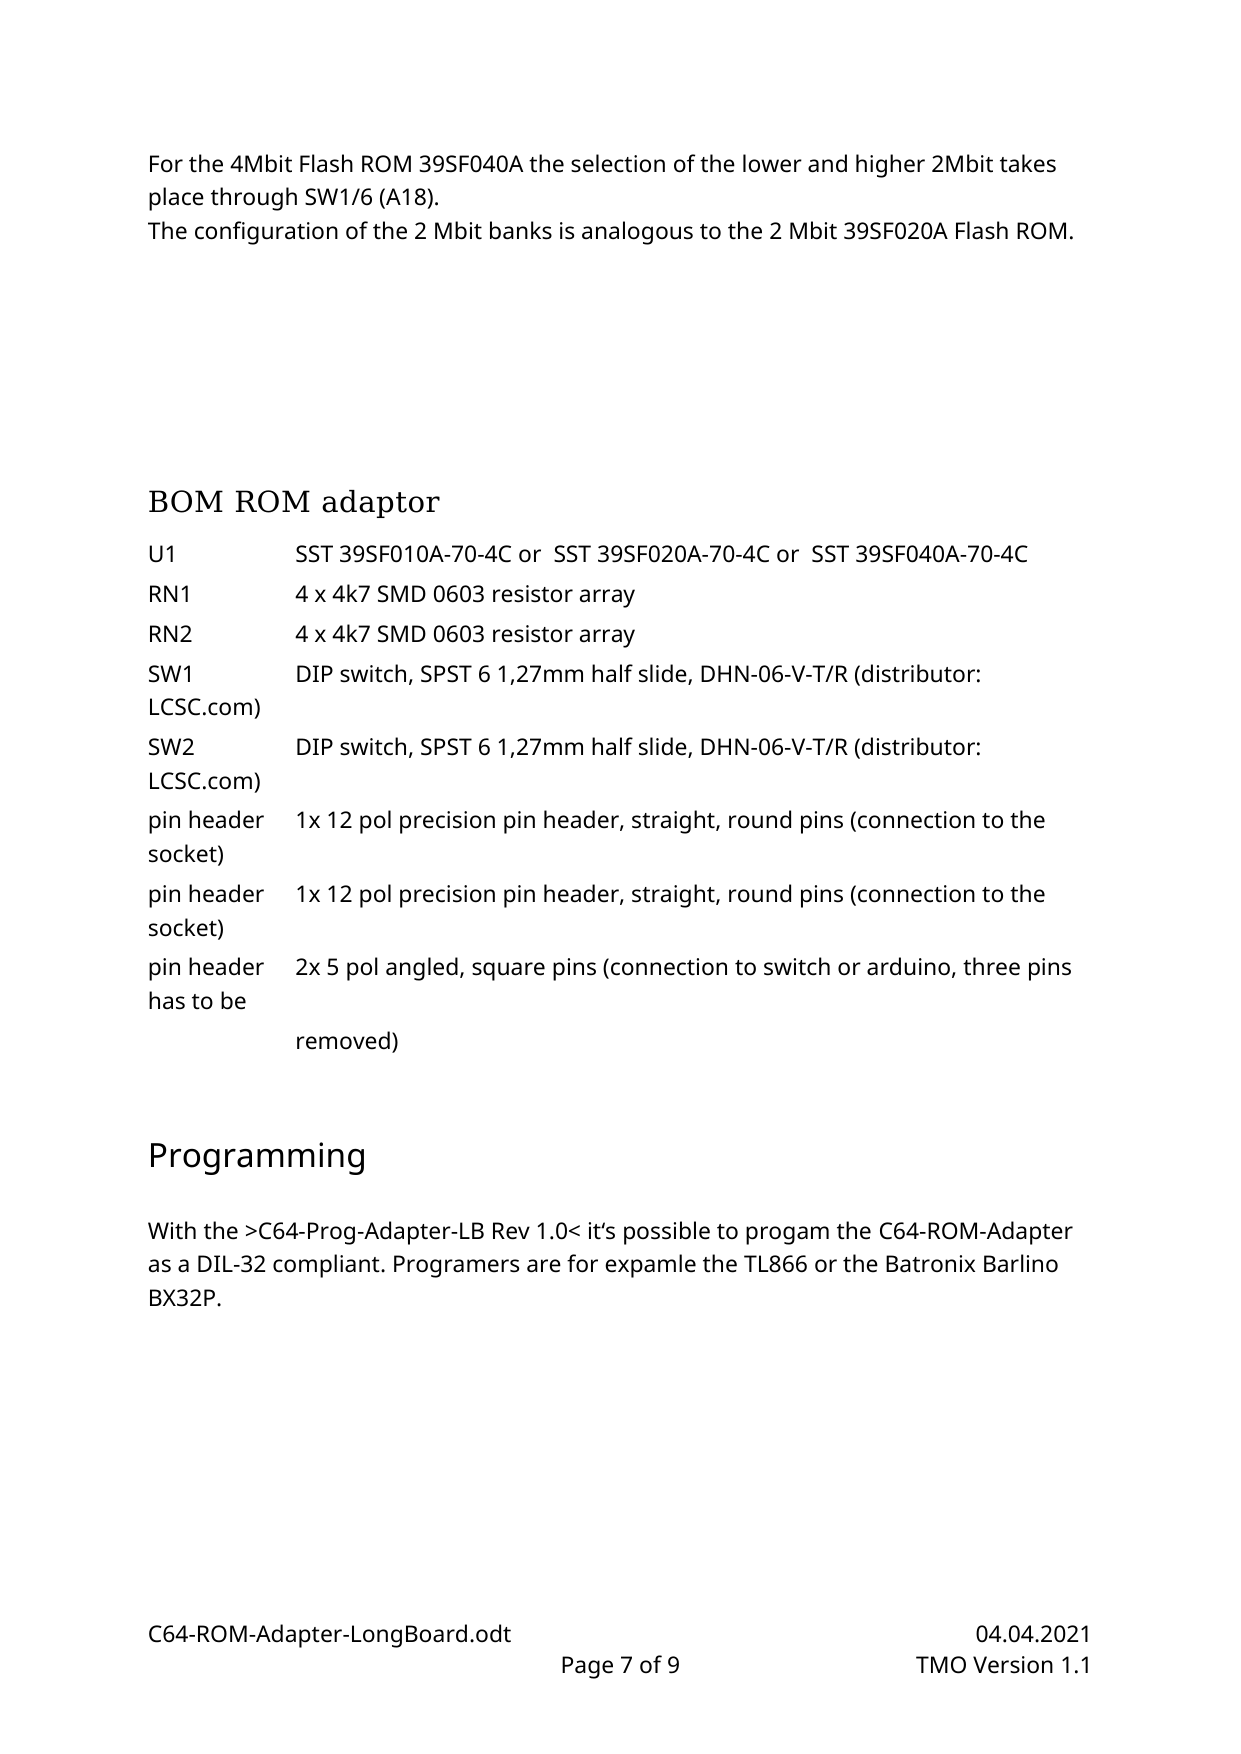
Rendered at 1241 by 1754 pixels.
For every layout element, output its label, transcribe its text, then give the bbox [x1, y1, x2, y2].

text removed) [148, 1025, 1093, 1056]
text SW1 DIP switch, SPST 6 1,27mm half slide, DHN-06-V-T/R (distributor: LCSC.com) [148, 657, 1093, 722]
text pin header 1x 12 pol precision pin header, straight, round pins (connection to the socket) [148, 878, 1093, 943]
text BOM ROM adaptor [148, 485, 1093, 519]
text RN2 4 x 4k7 SMD 0603 resistor array [148, 618, 1093, 649]
text For the 4Mbit Flash ROM 39SF040A the selection of the lower and higher 2Mbit takes place through SW1/6 (A18). [148, 148, 1093, 213]
text U1 SST 39SF010A-70-4C or SST 39SF020A-70-4C or SST 39SF040A-70-4C [148, 538, 1093, 570]
subtitle Programming [148, 1132, 1093, 1177]
text SW2 DIP switch, SPST 6 1,27mm half slide, DHN-06-V-T/R (distributor: LCSC.com) [148, 731, 1093, 796]
text The configuration of the 2 Mbit banks is analogous to the 2 Mbit 39SF020A Flash ROM. [148, 215, 1093, 246]
text RN1 4 x 4k7 SMD 0603 resistor array [148, 578, 1093, 609]
text With the >C64-Prog-Adapter-LB Rev 1.0< it‘s possible to progam the C64-ROM-Adapter as a DIL-32 compliant. Programers are for expamle the TL866 or the Batronix Barlino BX32P. [148, 1214, 1093, 1313]
text pin header 1x 12 pol precision pin header, straight, round pins (connection to the socket) [148, 804, 1093, 869]
text pin header 2x 5 pol angled, square pins (connection to switch or arduino, three pins has to be [148, 951, 1093, 1016]
